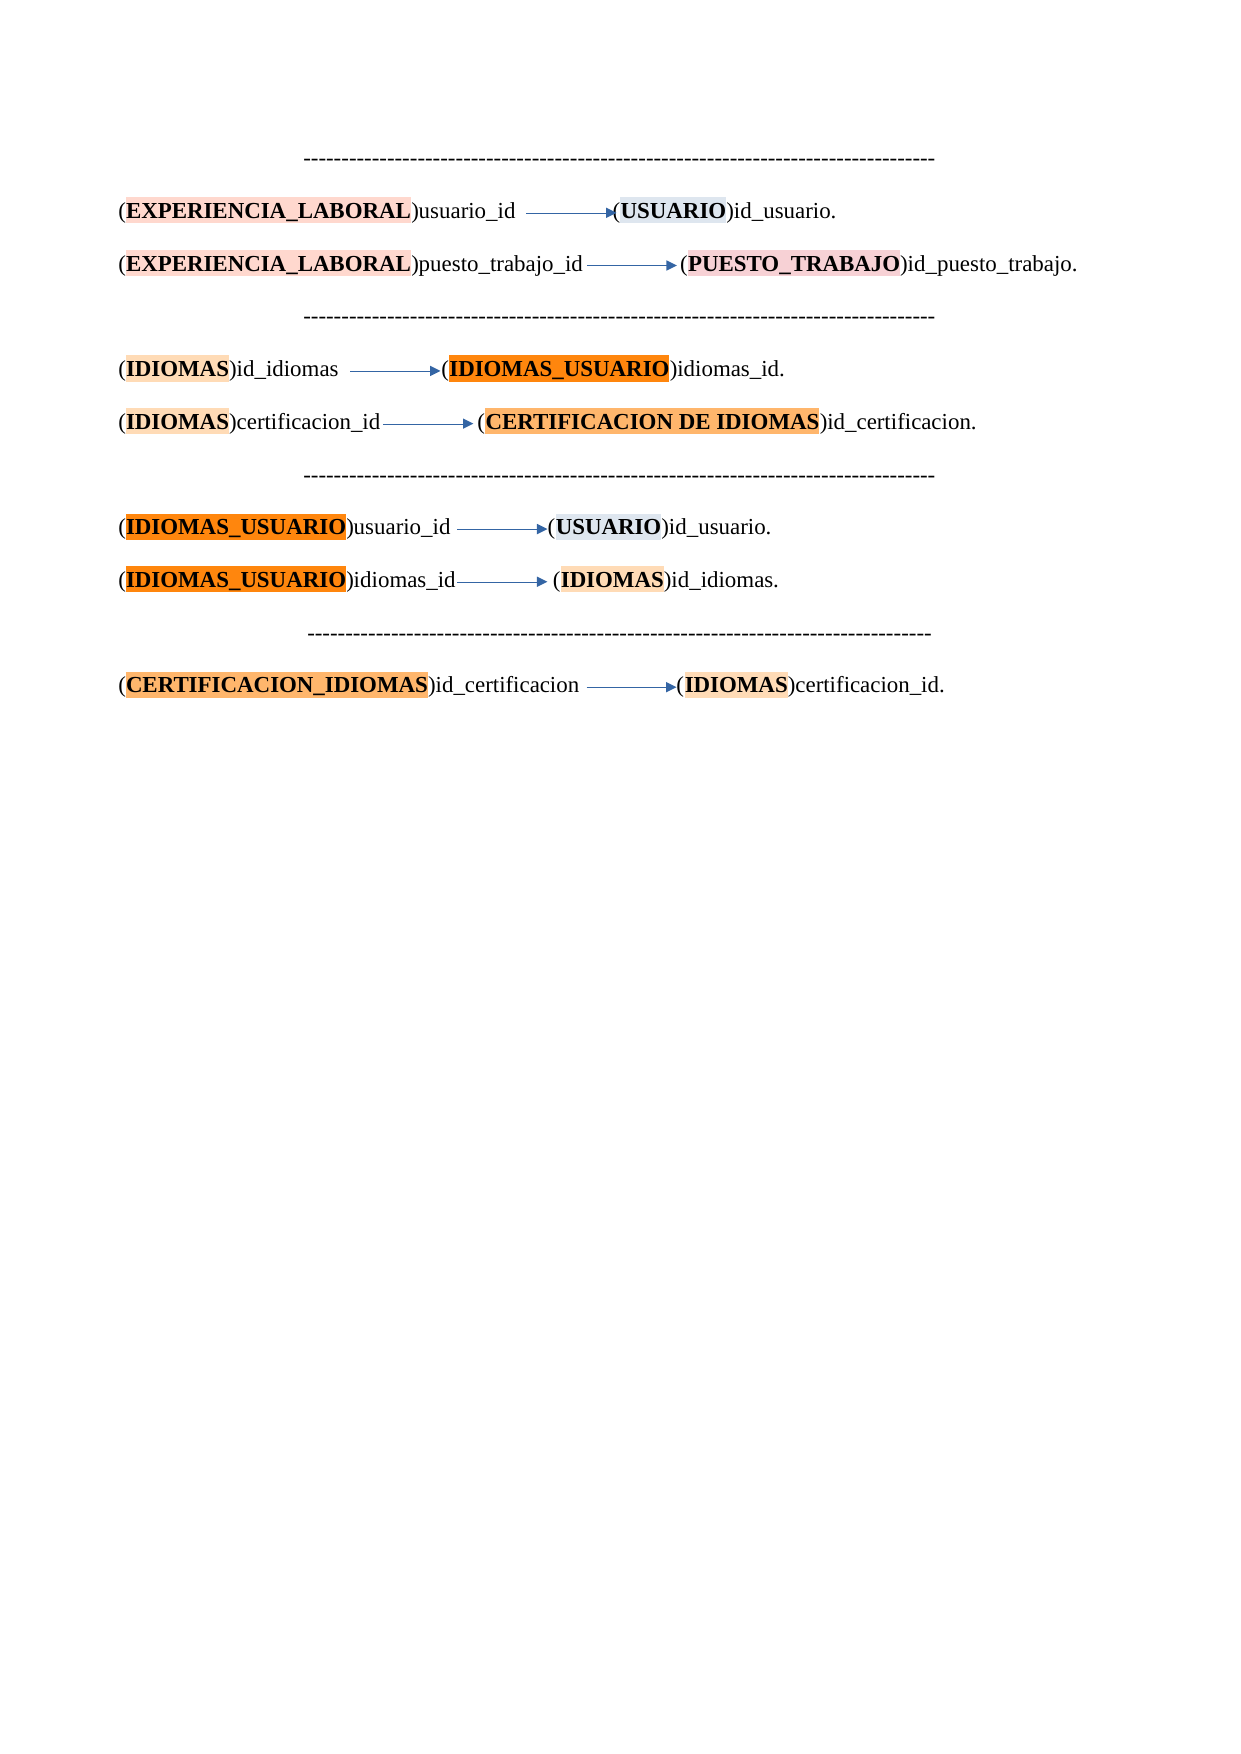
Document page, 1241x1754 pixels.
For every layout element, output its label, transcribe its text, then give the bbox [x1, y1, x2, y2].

text (EXPERIENCIA_LABORAL)puesto_trabajo_id (PUESTO_TRABAJO)id_puesto_trabajo. [118, 250, 1122, 276]
text ----------------------------------------------------------------------------------- [118, 461, 1122, 487]
text (EXPERIENCIA_LABORAL)usuario_id (USUARIO)id_usuario. [118, 197, 1122, 223]
text ----------------------------------------------------------------------------------- [118, 144, 1122, 171]
text (IDIOMAS_USUARIO)usuario_id (USUARIO)id_usuario. [118, 513, 1122, 540]
text (CERTIFICACION_IDIOMAS)id_certificacion (IDIOMAS)certificacion_id. [118, 672, 1122, 698]
text (IDIOMAS_USUARIO)idiomas_id (IDIOMAS)id_idiomas. [118, 566, 1122, 592]
text (IDIOMAS)certificacion_id (CERTIFICACION DE IDIOMAS)id_certificacion. [118, 408, 1122, 434]
text (IDIOMAS)id_idiomas (IDIOMAS_USUARIO)idiomas_id. [118, 355, 1122, 382]
text ----------------------------------------------------------------------------------- [118, 303, 1122, 329]
text ---------------------------------------------------------------------------------- [118, 619, 1122, 645]
